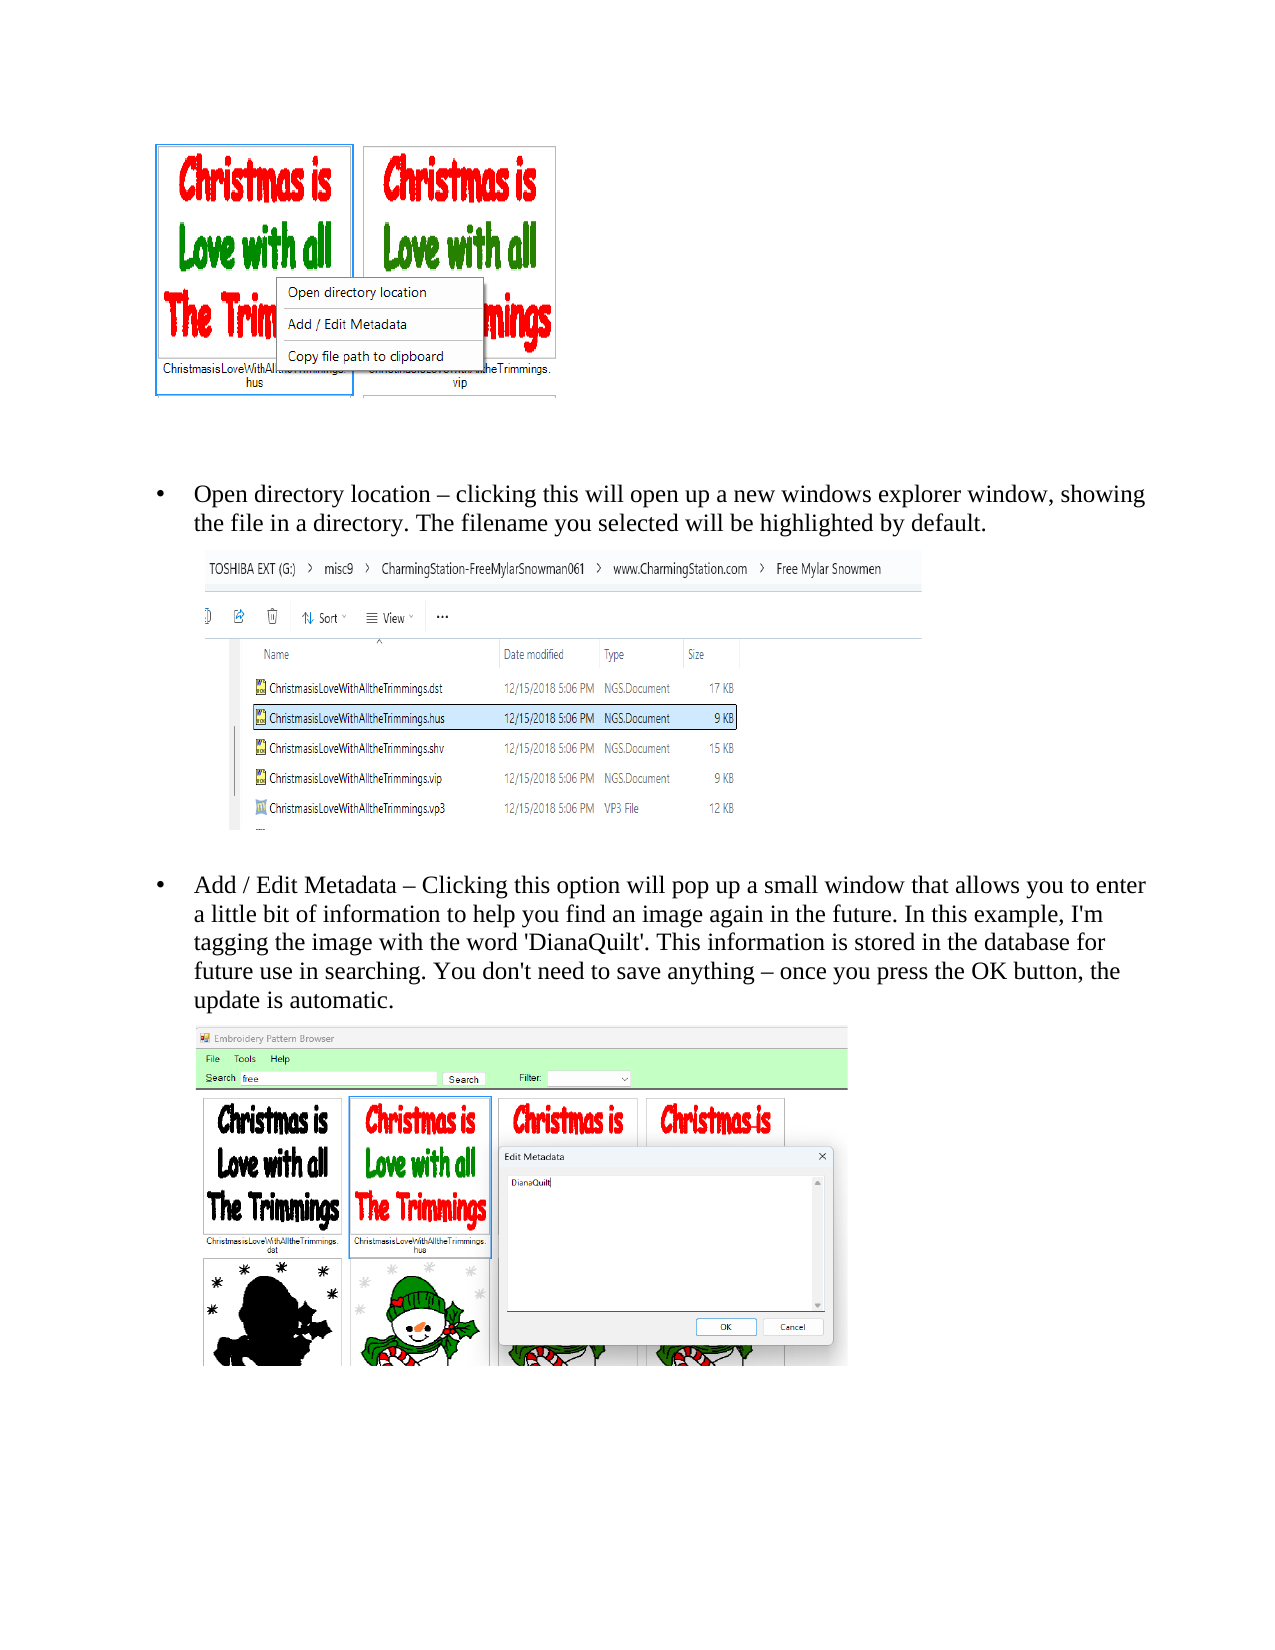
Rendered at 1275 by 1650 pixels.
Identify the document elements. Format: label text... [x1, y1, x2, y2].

picture [152, 144, 565, 398]
picture [195, 1025, 848, 1366]
list Add / Edit Metadata – Clicking this option will pop up a small window that allows you to enter a little bit of information to help you find an image again in the future. In this example, I'm tagging the image with the word 'DianaQuilt'. This information is stored in the database for future use in searching. You don't need to save anything – once you press the OK button, the update is automatic. [156, 870, 1156, 1014]
list Open directory location – clicking this will open up a new windows explorer window, showing the file in a directory. The filename you selected will be highlighted by default. [156, 479, 1156, 537]
picture [205, 550, 922, 830]
